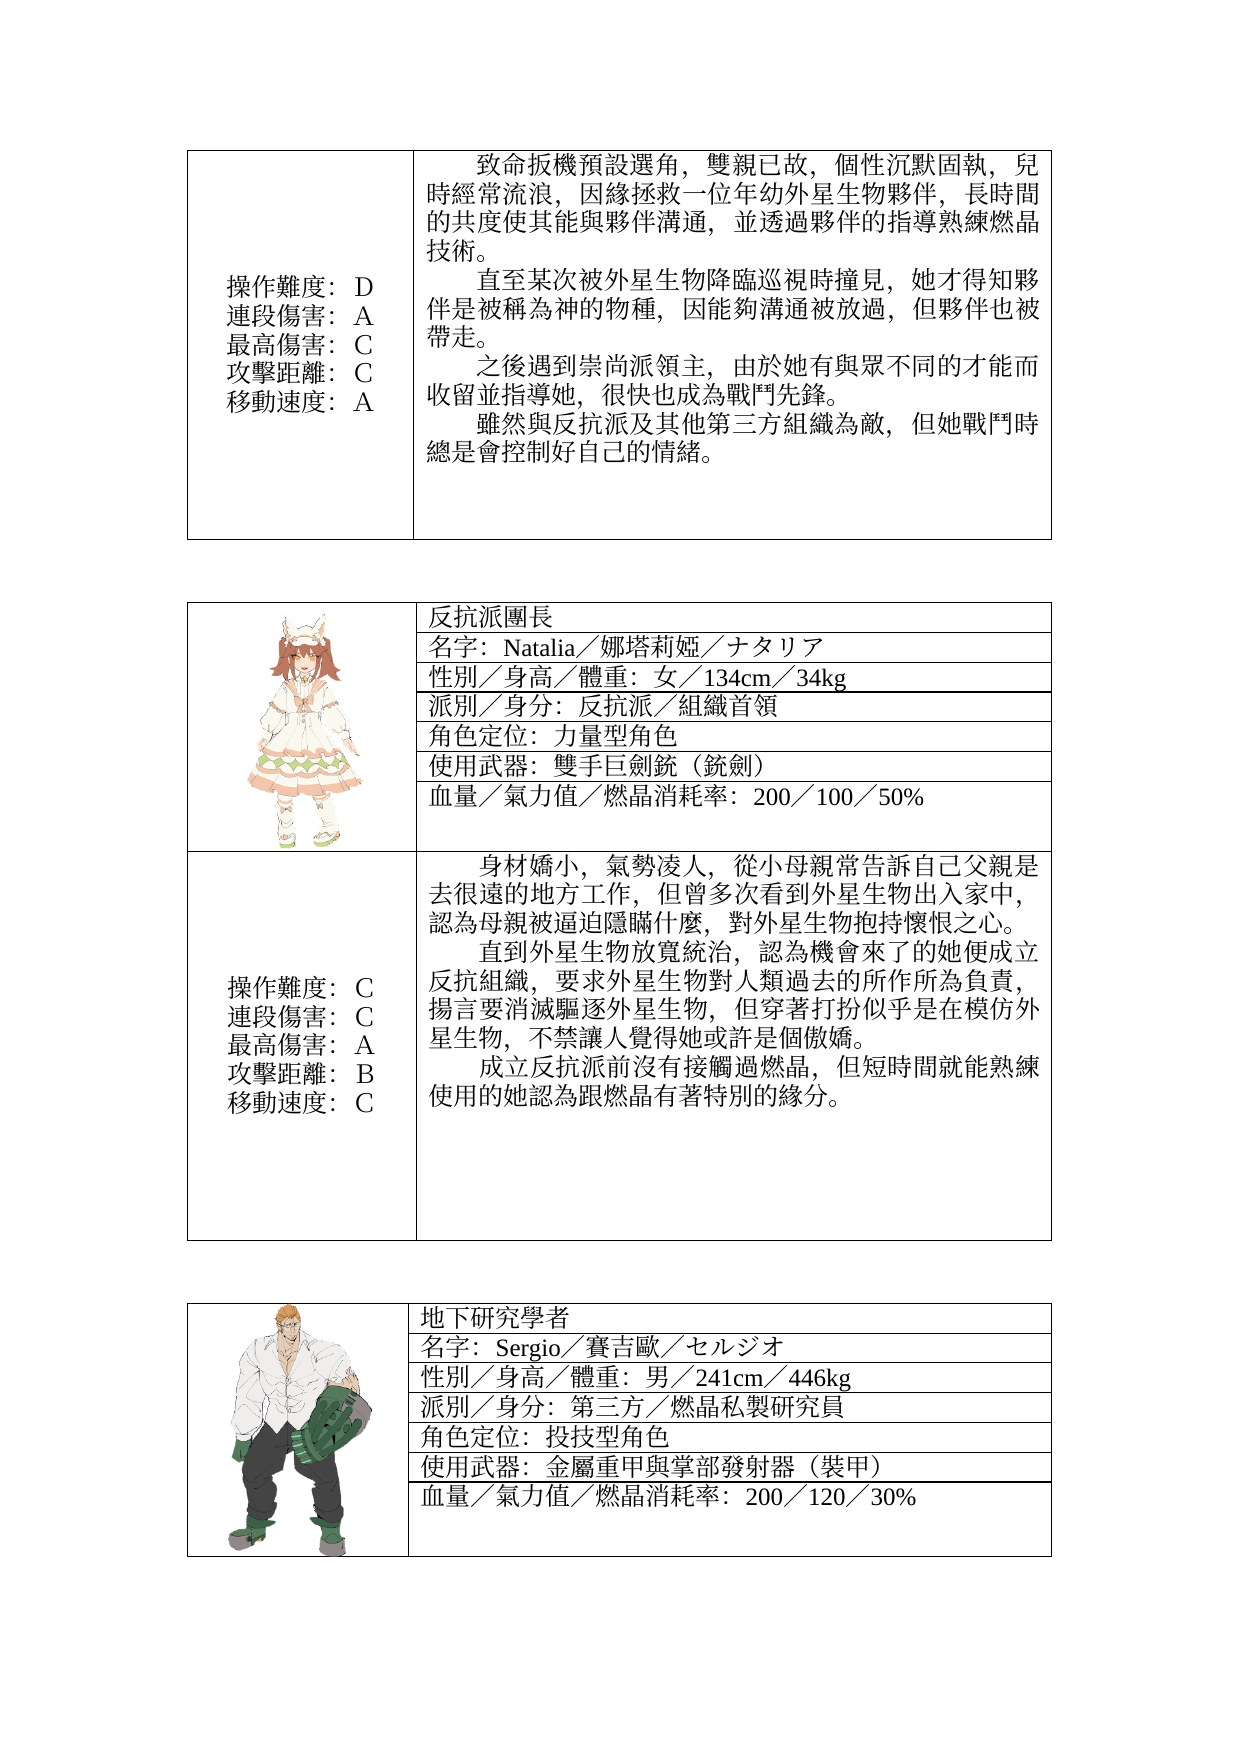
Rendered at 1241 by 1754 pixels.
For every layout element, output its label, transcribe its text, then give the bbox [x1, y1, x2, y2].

table_header 地下研究學者 [409, 1304, 1051, 1332]
table_header [365, 603, 416, 851]
table_cell 血量／氣力值／燃晶消耗率：200／120／30% [409, 1483, 1051, 1556]
table_cell 角色定位：投技型角色 [409, 1423, 1051, 1452]
table_cell 名字：Natalia／娜塔莉婭／ナタリア [417, 633, 1051, 662]
table_cell 操作難度：Ｄ 連段傷害：Ａ 最高傷害：Ｃ 攻擊距離：Ｃ 移動速度：Ａ [188, 151, 413, 539]
table_cell 致命扳機預設選角，雙親已故，個性沉默固執，兒時經常流浪，因緣拯救一位年幼外星生物夥伴，長時間的共度使其能與夥伴溝通，並透過夥伴的指導熟練燃晶技術。 直至某次被外星生物降臨巡視時撞見，她才得知夥伴是被稱為神的物種，因能夠溝通被放過，但夥伴也被帶走。 之後遇到崇尚派領主，由於她有與眾不同的才能而收留並指導她，很快也成為戰鬥先鋒。 雖然與反抗派及其他第三方組織為敵，但她戰鬥時總是會控制好自己的情緒。 [414, 151, 1051, 539]
table_header [188, 603, 239, 851]
picture [224, 1303, 372, 1557]
table_header [188, 1304, 224, 1556]
table_cell 派別／身分：反抗派／組織首領 [417, 693, 1051, 721]
picture [239, 603, 365, 851]
table_cell 血量／氣力值／燃晶消耗率：200／100／50% [417, 782, 1051, 851]
table_cell 角色定位：力量型角色 [417, 722, 1051, 751]
table_cell 身材嬌小，氣勢凌人，從小母親常告訴自己父親是去很遠的地方工作，但曾多次看到外星生物出入家中，認為母親被逼迫隱瞞什麼，對外星生物抱持懷恨之心。 直到外星生物放寬統治，認為機會來了的她便成立反抗組織，要求外星生物對人類過去的所作所為負責，揚言要消滅驅逐外星生物，但穿著打扮似乎是在模仿外星生物，不禁讓人覺得她或許是個傲嬌。 成立反抗派前沒有接觸過燃晶，但短時間就能熟練使用的她認為跟燃晶有著特別的緣分。 [417, 852, 1051, 1240]
table_cell 使用武器：金屬重甲與掌部發射器（裝甲） [409, 1453, 1051, 1481]
table_cell 使用武器：雙手巨劍銃（銃劍） [417, 752, 1051, 781]
table_cell 操作難度：Ｃ 連段傷害：Ｃ 最高傷害：Ａ 攻擊距離：Ｂ 移動速度：Ｃ [188, 852, 416, 1240]
table_cell 名字：Sergio／賽吉歐／セルジオ [409, 1334, 1051, 1362]
table_cell 性別／身高／體重：女／134cm／34kg [417, 663, 1051, 691]
table_header [372, 1304, 408, 1556]
table_cell 派別／身分：第三方／燃晶私製研究員 [409, 1393, 1051, 1422]
table_cell 性別／身高／體重：男／241cm／446kg [409, 1363, 1051, 1392]
table_header 反抗派團長 [417, 603, 1051, 632]
